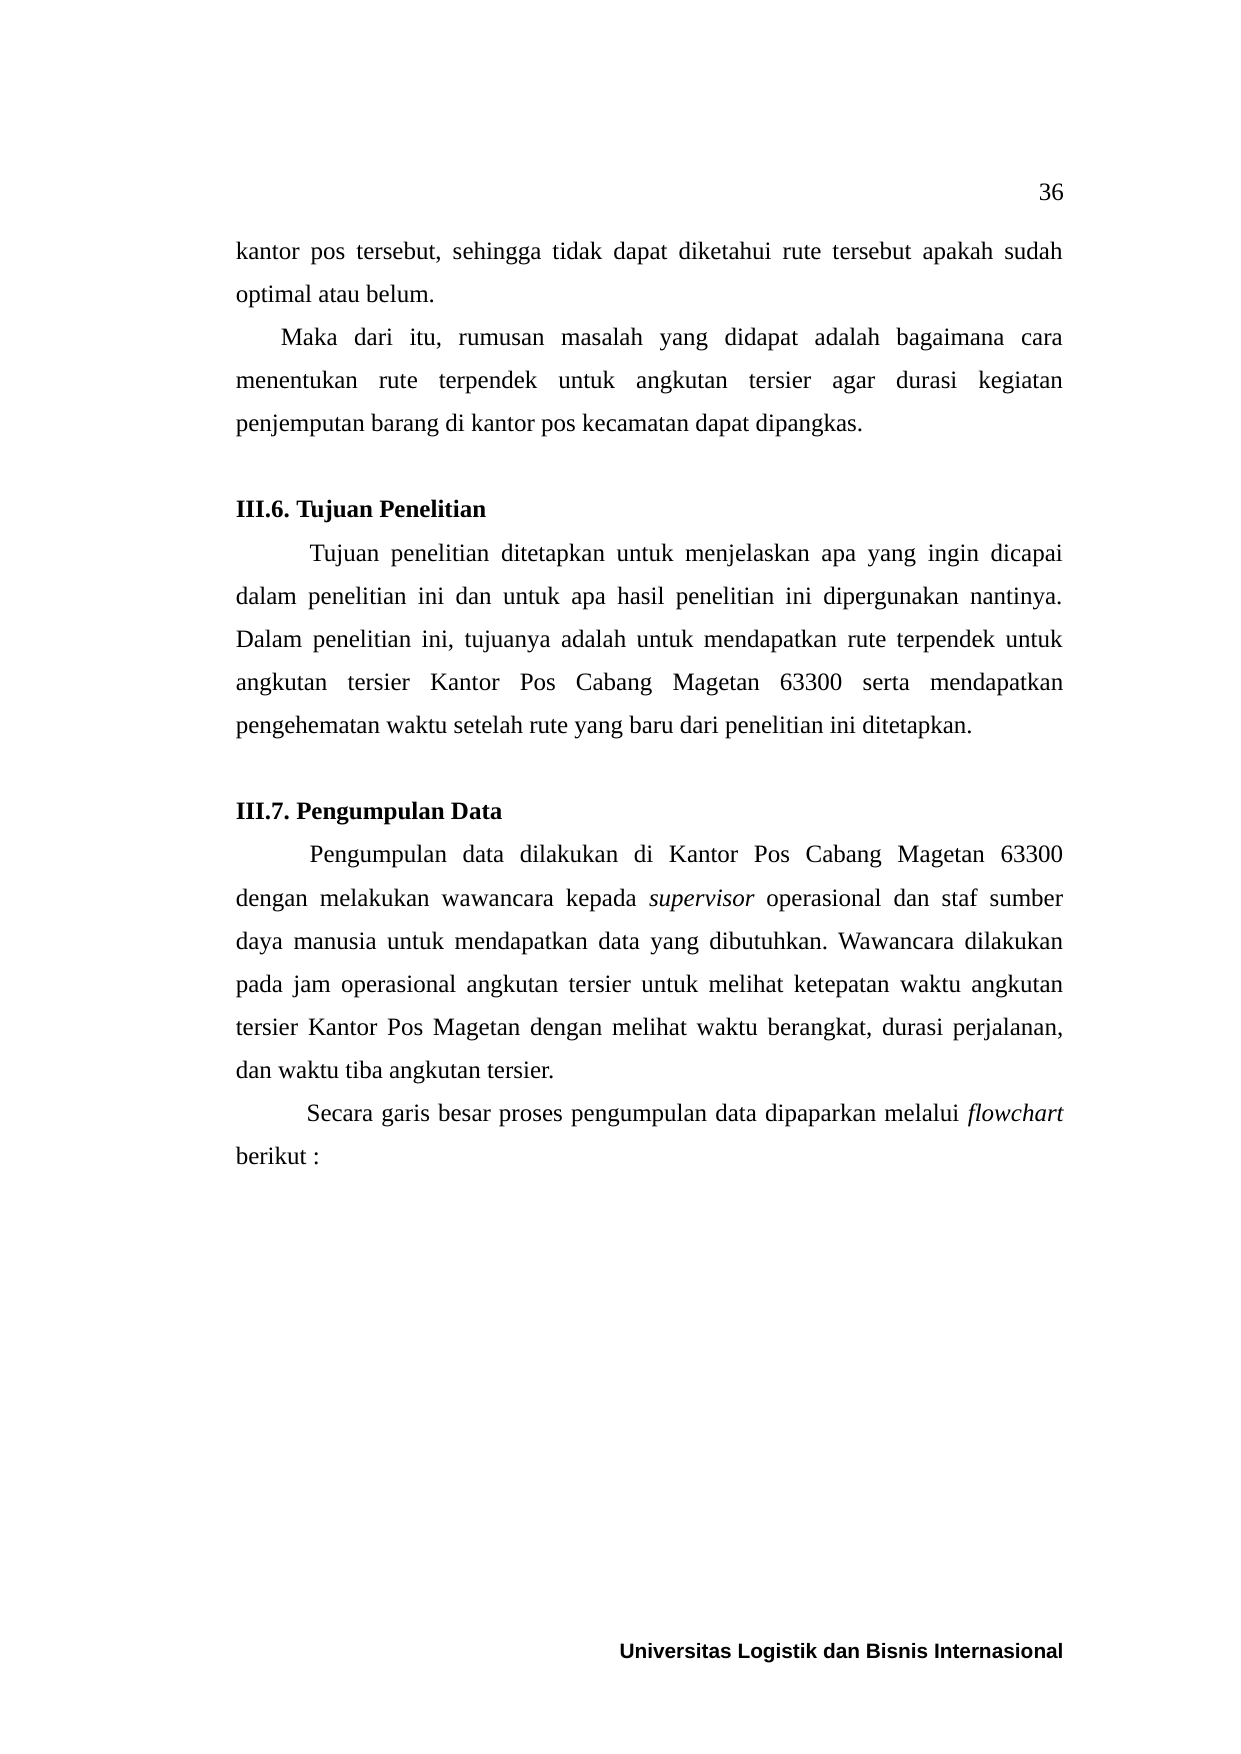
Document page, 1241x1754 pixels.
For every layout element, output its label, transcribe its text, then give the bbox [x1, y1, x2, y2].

text Tujuan penelitian ditetapkan untuk menjelaskan apa yang ingin dicapai dalam penelitian ini dan untuk apa hasil penelitian ini dipergunakan nantinya. Dalam penelitian ini, tujuanya adalah untuk mendapatkan rute terpendek untuk angkutan tersier Kantor Pos Cabang Magetan 63300 serta mendapatkan pengehematan waktu setelah rute yang baru dari penelitian ini ditetapkan. [236, 538, 1063, 739]
text Secara garis besar proses pengumpulan data dipaparkan melalui flowchart berikut : [236, 1098, 1063, 1170]
text Maka dari itu, rumusan masalah yang didapat adalah bagaimana cara menentukan rute terpendek untuk angkutan tersier agar durasi kegiatan penjemputan barang di kantor pos kecamatan dapat dipangkas. [236, 322, 1063, 437]
text kantor pos tersebut, sehingga tidak dapat diketahui rute tersebut apakah sudah optimal atau belum. [236, 236, 1063, 308]
text Pengumpulan data dilakukan di Kantor Pos Cabang Magetan 63300 dengan melakukan wawancara kepada supervisor operasional dan staf sumber daya manusia untuk mendapatkan data yang dibutuhkan. Wawancara dilakukan pada jam operasional angkutan tersier untuk melihat ketepatan waktu angkutan tersier Kantor Pos Magetan dengan melihat waktu berangkat, durasi perjalanan, dan waktu tiba angkutan tersier. [236, 839, 1063, 1084]
subtitle Pengumpulan data [236, 796, 1063, 825]
subtitle Tujuan penelitian [236, 494, 1063, 523]
